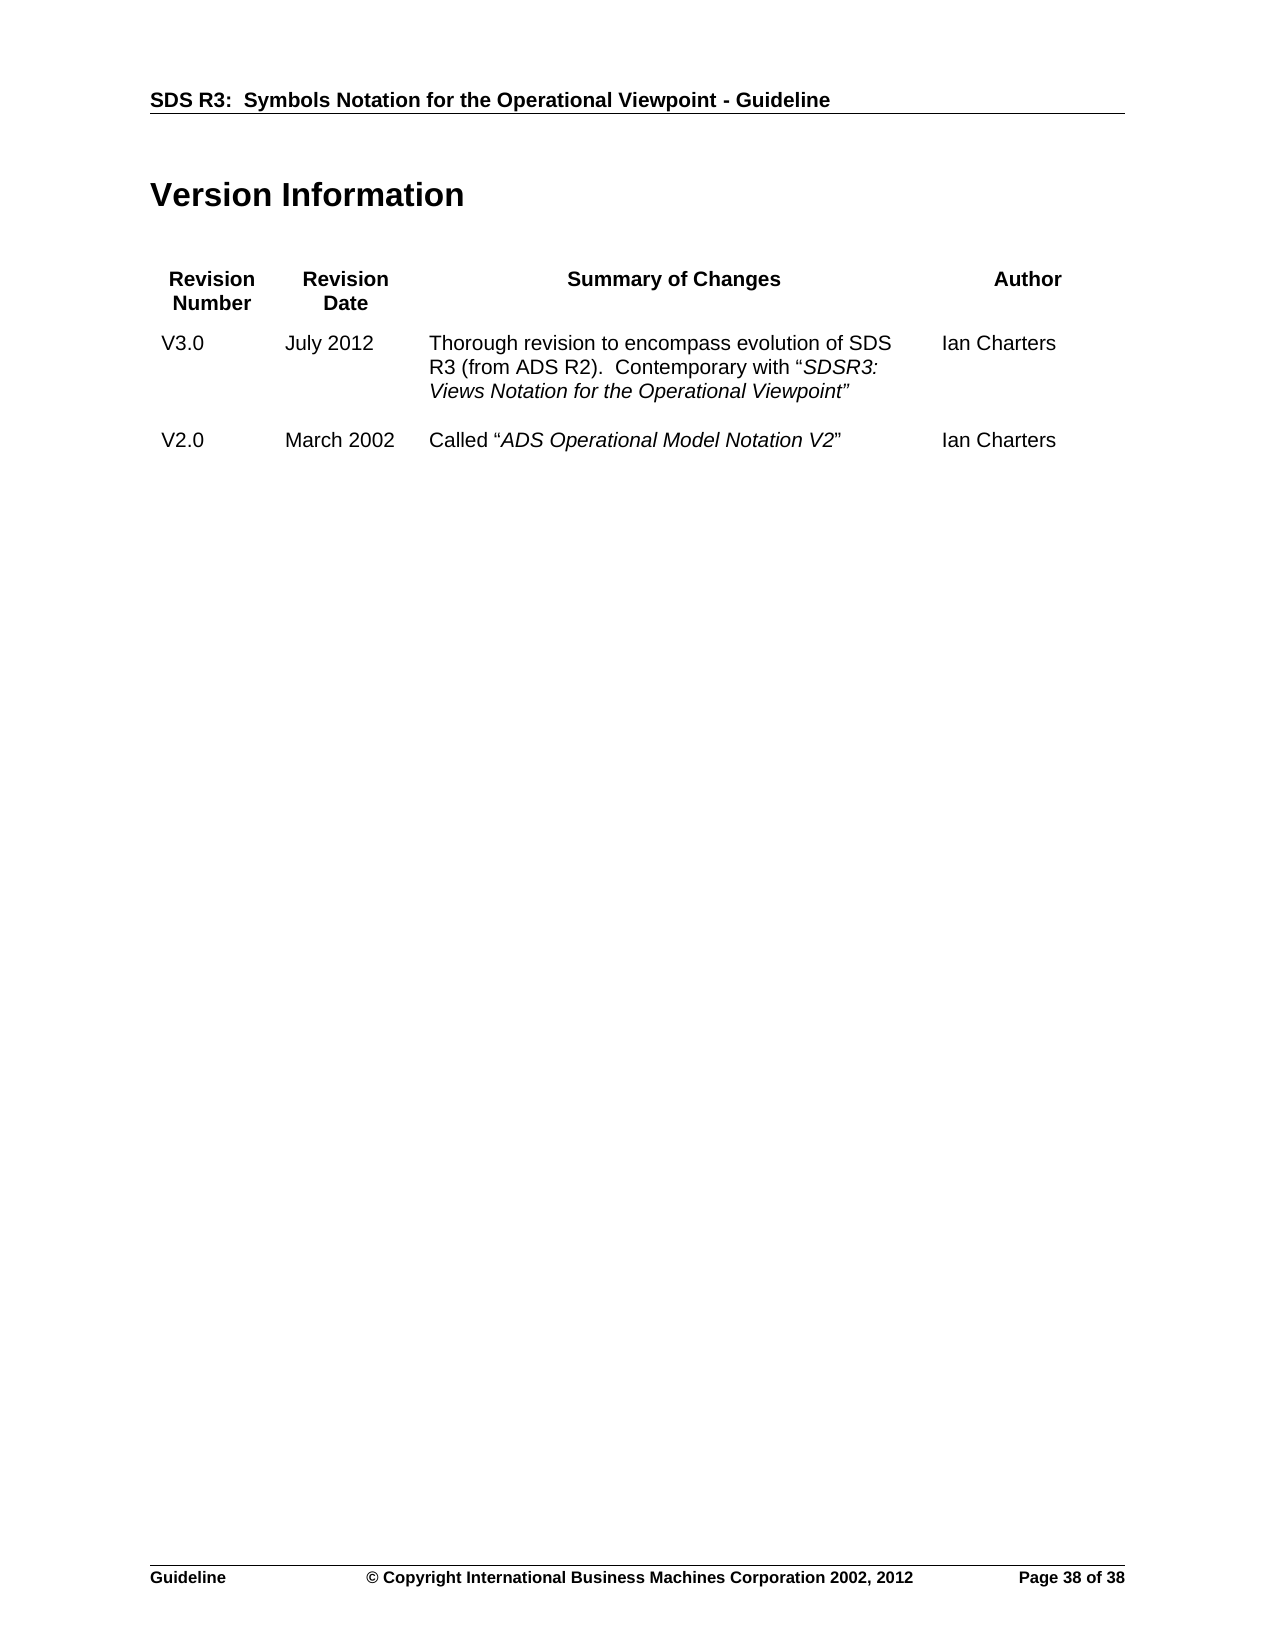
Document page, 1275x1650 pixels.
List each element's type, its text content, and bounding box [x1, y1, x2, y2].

table_header Revision Date [274, 263, 418, 319]
table_cell V3.0 [150, 319, 273, 416]
table_header Author [930, 263, 1125, 319]
table_cell Called “ADS Operational Model Notation V2” [418, 416, 930, 464]
table_cell Ian Charters [930, 319, 1125, 416]
table_cell March 2002 [274, 416, 418, 464]
table_header Revision Number [150, 263, 273, 319]
table_cell V2.0 [150, 416, 273, 464]
table_cell Ian Charters [930, 416, 1125, 464]
subtitle Version Information [150, 175, 1125, 213]
table_header Summary of Changes [418, 263, 930, 319]
table_cell July 2012 [274, 319, 418, 416]
table_cell Thorough revision to encompass evolution of SDS R3 (from ADS R2). Contemporary with “SDSR3: Views Notation for the Operational Viewpoint” [418, 319, 930, 416]
